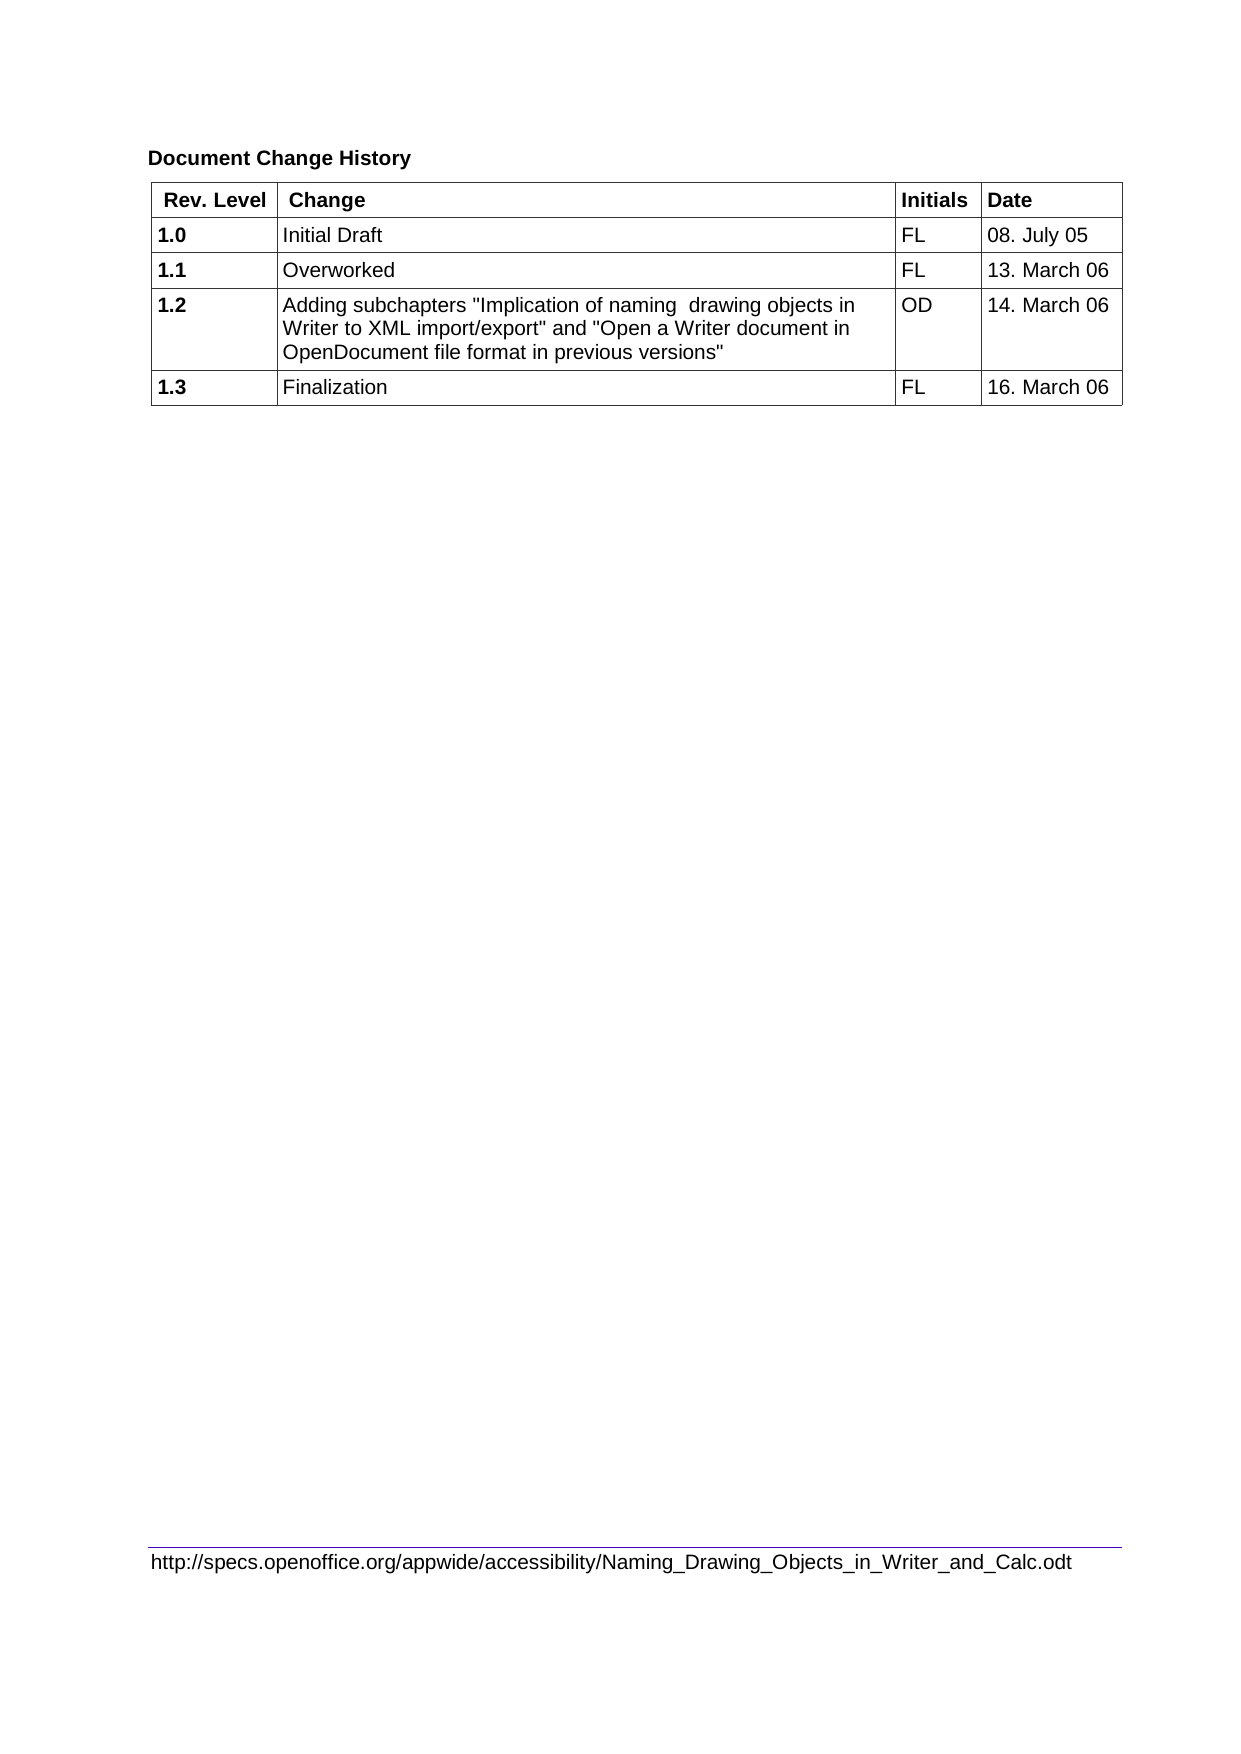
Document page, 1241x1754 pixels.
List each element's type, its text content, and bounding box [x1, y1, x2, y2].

table_cell 1.1 [152, 253, 277, 288]
table_header Rev. Level [152, 183, 277, 217]
text Document Change History [148, 146, 1122, 170]
table_cell 14. March 06 [982, 289, 1122, 370]
table_cell Overworked [278, 253, 895, 288]
table_header Change [278, 183, 895, 217]
table_cell FL [896, 253, 981, 288]
table_cell 16. March 06 [982, 371, 1122, 405]
table_cell 1.2 [152, 289, 277, 370]
table_cell Initial Draft [278, 218, 895, 252]
table_cell 13. March 06 [982, 253, 1122, 288]
table_cell 1.0 [152, 218, 277, 252]
table_header Date [982, 183, 1122, 217]
table_cell 08. July 05 [982, 218, 1122, 252]
table_cell Finalization [278, 371, 895, 405]
table_cell Adding subchapters "Implication of naming drawing objects in Writer to XML import/export" and "Open a Writer document in OpenDocument file format in previous versions" [278, 289, 895, 370]
table_cell FL [896, 218, 981, 252]
table_cell OD [896, 289, 981, 370]
table_cell FL [896, 371, 981, 405]
table_cell 1.3 [152, 371, 277, 405]
table_header Initials [896, 183, 981, 217]
